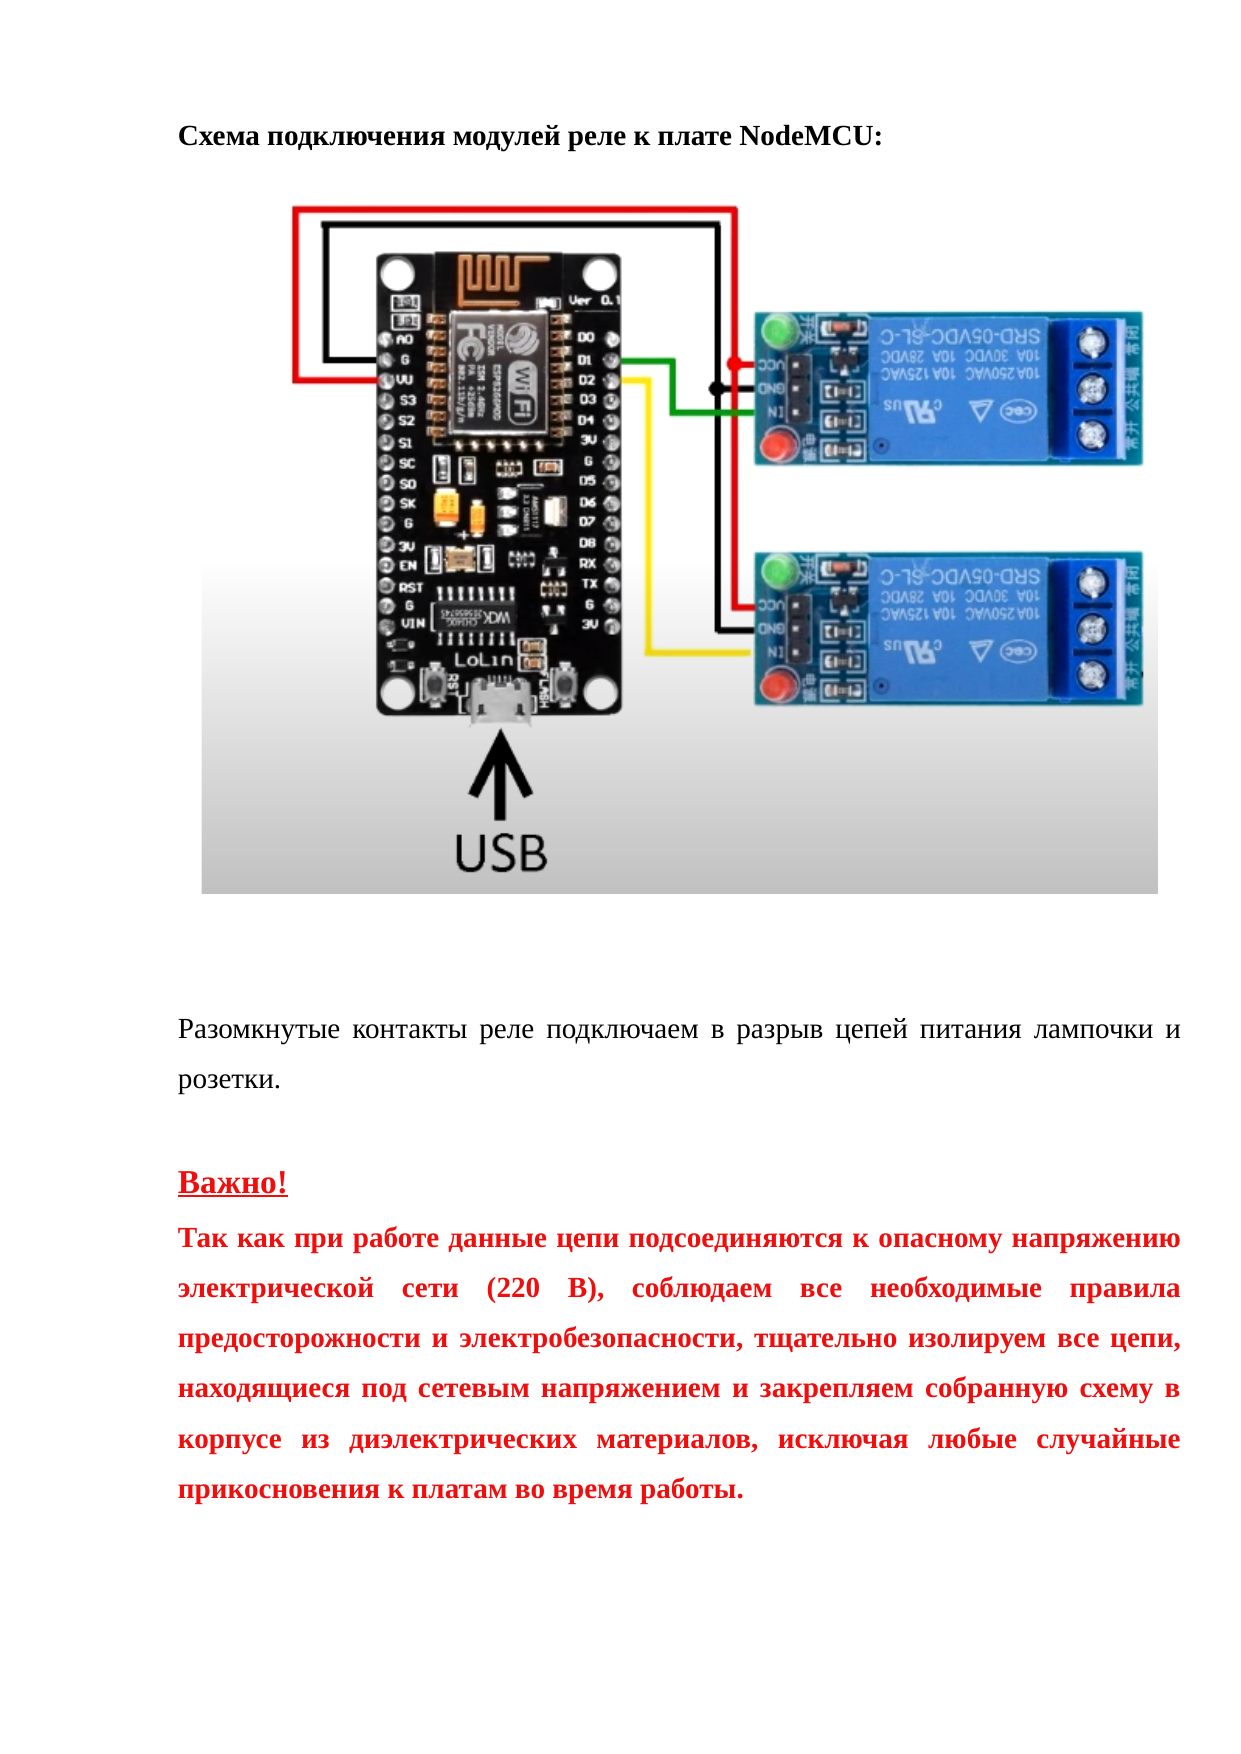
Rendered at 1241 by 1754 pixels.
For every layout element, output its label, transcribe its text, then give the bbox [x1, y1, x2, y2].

picture [201, 168, 1158, 894]
text Схема подключения модулей реле к плате NodeMCU: [178, 118, 1182, 152]
text Так как при работе данные цепи подсоединяются к опасному напряжению электрической сети (220 В), соблюдаем все необходимые правила предосторожности и электробезопасности, тщательно изолируем все цепи, находящиеся под сетевым напряжением и закрепляем собранную схему в корпусе из диэлектрических материалов, исключая любые случайные прикосновения к платам во время работы. [178, 1220, 1182, 1505]
text Важно! [178, 1162, 1182, 1201]
text Разомкнутые контакты реле подключаем в разрыв цепей питания лампочки и розетки. [178, 1011, 1182, 1095]
